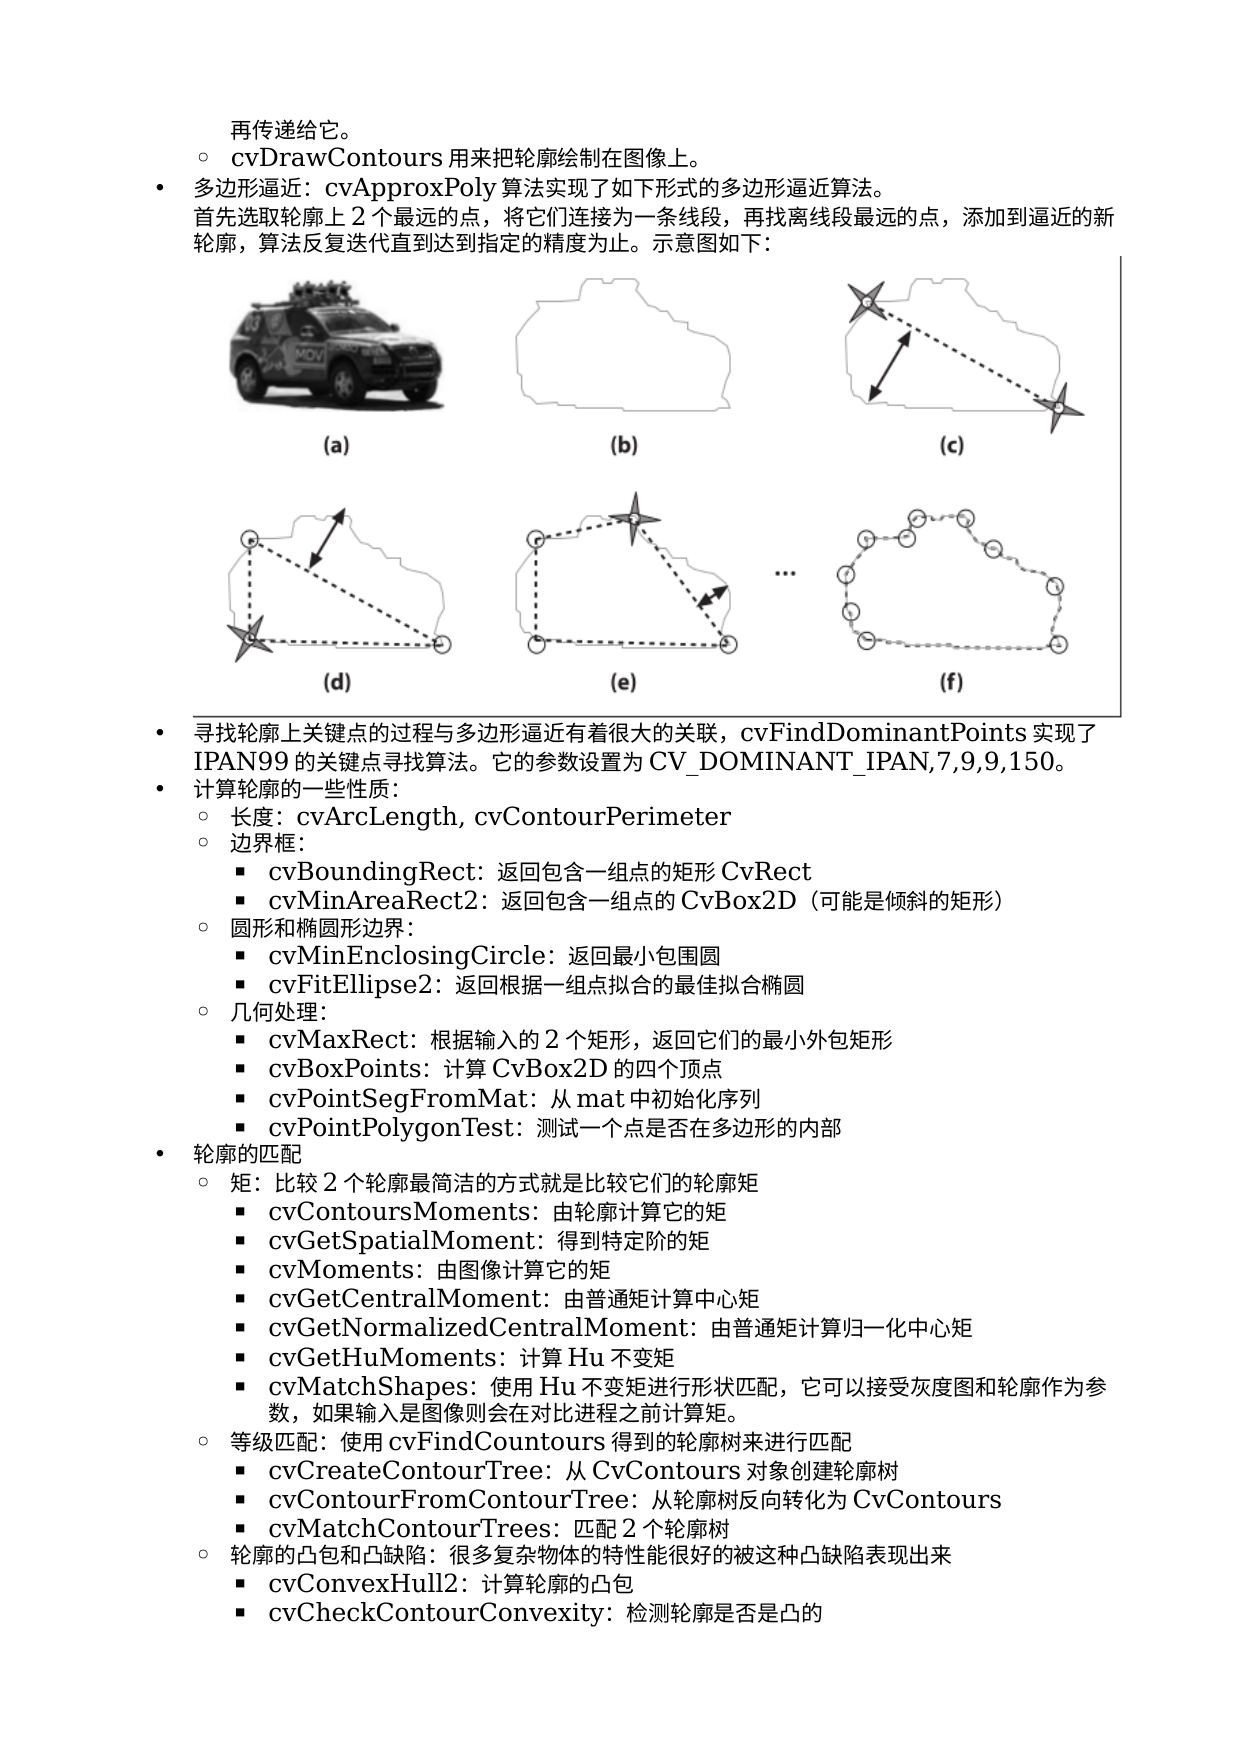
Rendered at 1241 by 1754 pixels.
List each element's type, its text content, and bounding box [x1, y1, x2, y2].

list cvGetCentralMoment：由普通矩计算中心矩 [231, 1284, 1122, 1314]
list cvMoments：由图像计算它的矩 [231, 1255, 1122, 1284]
list cvBoundingRect：返回包含一组点的矩形CvRect [231, 857, 1122, 886]
list 多边形逼近：cvApproxPoly算法实现了如下形式的多边形逼近算法。 首先选取轮廓上2个最远的点，将它们连接为一条线段，再找离线段最远的点，添加到逼近的新轮廓，算法反复迭代直到达到指定的精度为止。示意图如下： [156, 173, 1122, 718]
list cvMinAreaRect2：返回包含一组点的CvBox2D（可能是倾斜的矩形） [231, 886, 1122, 916]
list cvPointPolygonTest：测试一个点是否在多边形的内部 [231, 1113, 1122, 1142]
list cvGetHuMoments：计算Hu不变矩 [231, 1343, 1122, 1372]
list cvContoursMoments：由轮廓计算它的矩 [231, 1197, 1122, 1226]
picture [193, 256, 1123, 719]
list 轮廓的凸包和凸缺陷：很多复杂物体的特性能很好的被这种凸缺陷表现出来 [193, 1543, 1122, 1569]
list 再传递给它。 [193, 118, 1122, 144]
list 计算轮廓的一些性质： [156, 777, 1122, 802]
list cvGetSpatialMoment：得到特定阶的矩 [231, 1226, 1122, 1255]
list cvGetNormalizedCentralMoment：由普通矩计算归一化中心矩 [231, 1314, 1122, 1343]
list 矩：比较2个轮廓最简洁的方式就是比较它们的轮廓矩 [193, 1168, 1122, 1197]
list cvFitEllipse2：返回根据一组点拟合的最佳拟合椭圆 [231, 971, 1122, 1000]
list 几何处理： [193, 1000, 1122, 1025]
list 轮廓的匹配 [156, 1142, 1122, 1168]
list 等级匹配：使用cvFindCountours得到的轮廓树来进行匹配 [193, 1427, 1122, 1456]
list cvMatchContourTrees：匹配2个轮廓树 [231, 1514, 1122, 1543]
list cvConvexHull2：计算轮廓的凸包 [231, 1569, 1122, 1598]
list cvCheckContourConvexity：检测轮廓是否是凸的 [231, 1598, 1122, 1627]
list 寻找轮廓上关键点的过程与多边形逼近有着很大的关联，cvFindDominantPoints实现了IPAN99的关键点寻找算法。它的参数设置为CV_DOMINANT_IPAN,7,9,9,150。 [156, 718, 1122, 777]
list cvMatchShapes：使用Hu不变矩进行形状匹配，它可以接受灰度图和轮廓作为参数，如果输入是图像则会在对比进程之前计算矩。 [231, 1372, 1122, 1427]
list cvDrawContours用来把轮廓绘制在图像上。 [193, 144, 1122, 173]
list 圆形和椭圆形边界： [193, 916, 1122, 941]
list 边界框： [193, 832, 1122, 857]
list cvBoxPoints：计算CvBox2D的四个顶点 [231, 1054, 1122, 1084]
list cvCreateContourTree：从CvContours对象创建轮廓树 [231, 1456, 1122, 1485]
list cvMaxRect：根据输入的2个矩形，返回它们的最小外包矩形 [231, 1025, 1122, 1054]
list cvMinEnclosingCircle：返回最小包围圆 [231, 941, 1122, 971]
list 长度：cvArcLength, cvContourPerimeter [193, 802, 1122, 832]
list cvPointSegFromMat：从mat中初始化序列 [231, 1084, 1122, 1113]
list cvContourFromContourTree：从轮廓树反向转化为CvContours [231, 1485, 1122, 1514]
